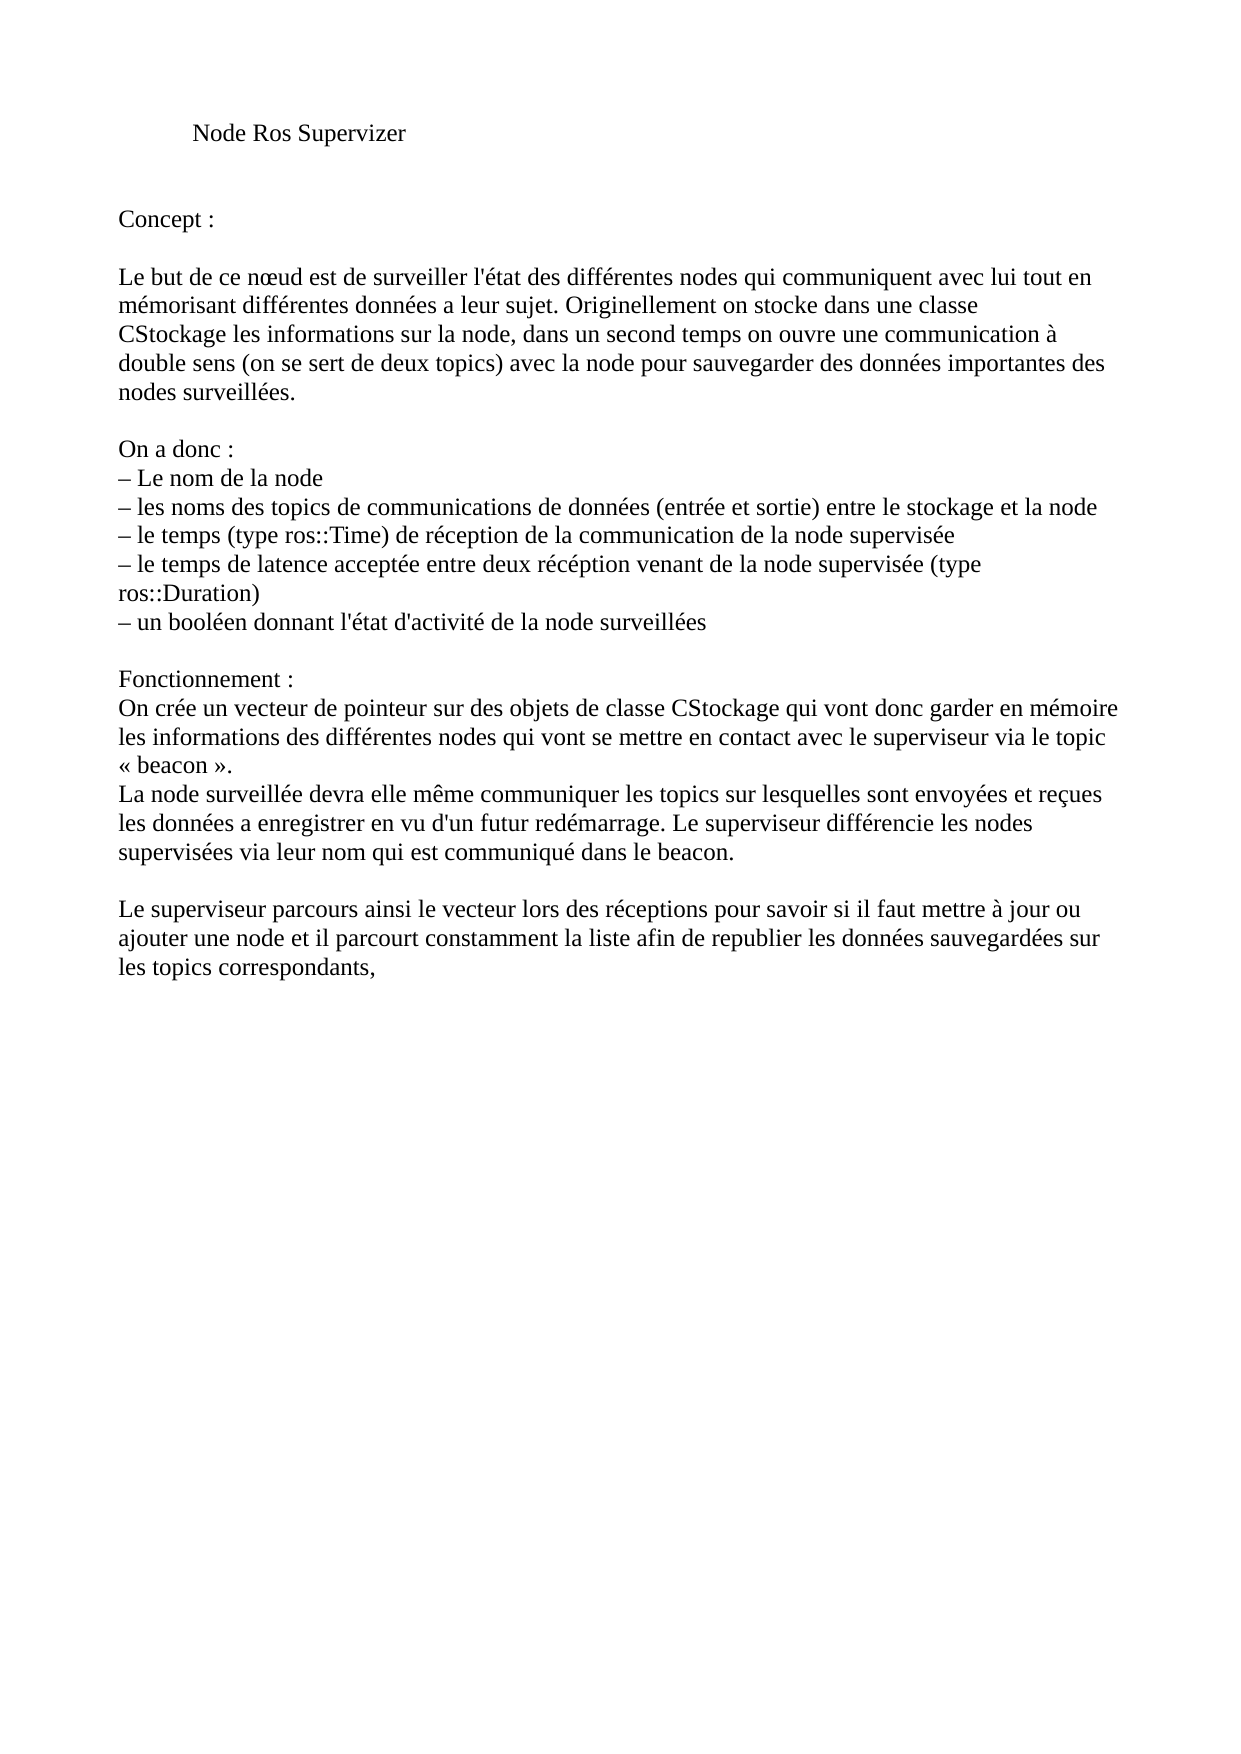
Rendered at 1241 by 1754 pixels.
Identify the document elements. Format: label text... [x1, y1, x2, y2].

text Fonctionnement : [118, 664, 1122, 693]
text On crée un vecteur de pointeur sur des objets de classe CStockage qui vont donc garder en mémoire les informations des différentes nodes qui vont se mettre en contact avec le superviseur via le topic « beacon ». [118, 693, 1122, 779]
text La node surveillée devra elle même communiquer les topics sur lesquelles sont envoyées et reçues les données a enregistrer en vu d'un futur redémarrage. Le superviseur différencie les nodes supervisées via leur nom qui est communiqué dans le beacon. [118, 779, 1122, 866]
text Concept : [118, 204, 1122, 233]
text – Le nom de la node [118, 463, 1122, 492]
text – les noms des topics de communications de données (entrée et sortie) entre le stockage et la node [118, 492, 1122, 521]
text – un booléen donnant l'état d'activité de la node surveillées [118, 607, 1122, 636]
text – le temps (type ros::Time) de réception de la communication de la node supervisée [118, 521, 1122, 549]
text On a donc : [118, 434, 1122, 463]
text Le but de ce nœud est de surveiller l'état des différentes nodes qui communiquent avec lui tout en mémorisant différentes données a leur sujet. Originellement on stocke dans une classe CStockage les informations sur la node, dans un second temps on ouvre une communication à double sens (on se sert de deux topics) avec la node pour sauvegarder des données importantes des nodes surveillées. [118, 262, 1122, 406]
text – le temps de latence acceptée entre deux récéption venant de la node supervisée (type ros::Duration) [118, 549, 1122, 607]
text Node Ros Supervizer [118, 118, 1122, 147]
text Le superviseur parcours ainsi le vecteur lors des réceptions pour savoir si il faut mettre à jour ou ajouter une node et il parcourt constamment la liste afin de republier les données sauvegardées sur les topics correspondants, [118, 894, 1122, 981]
